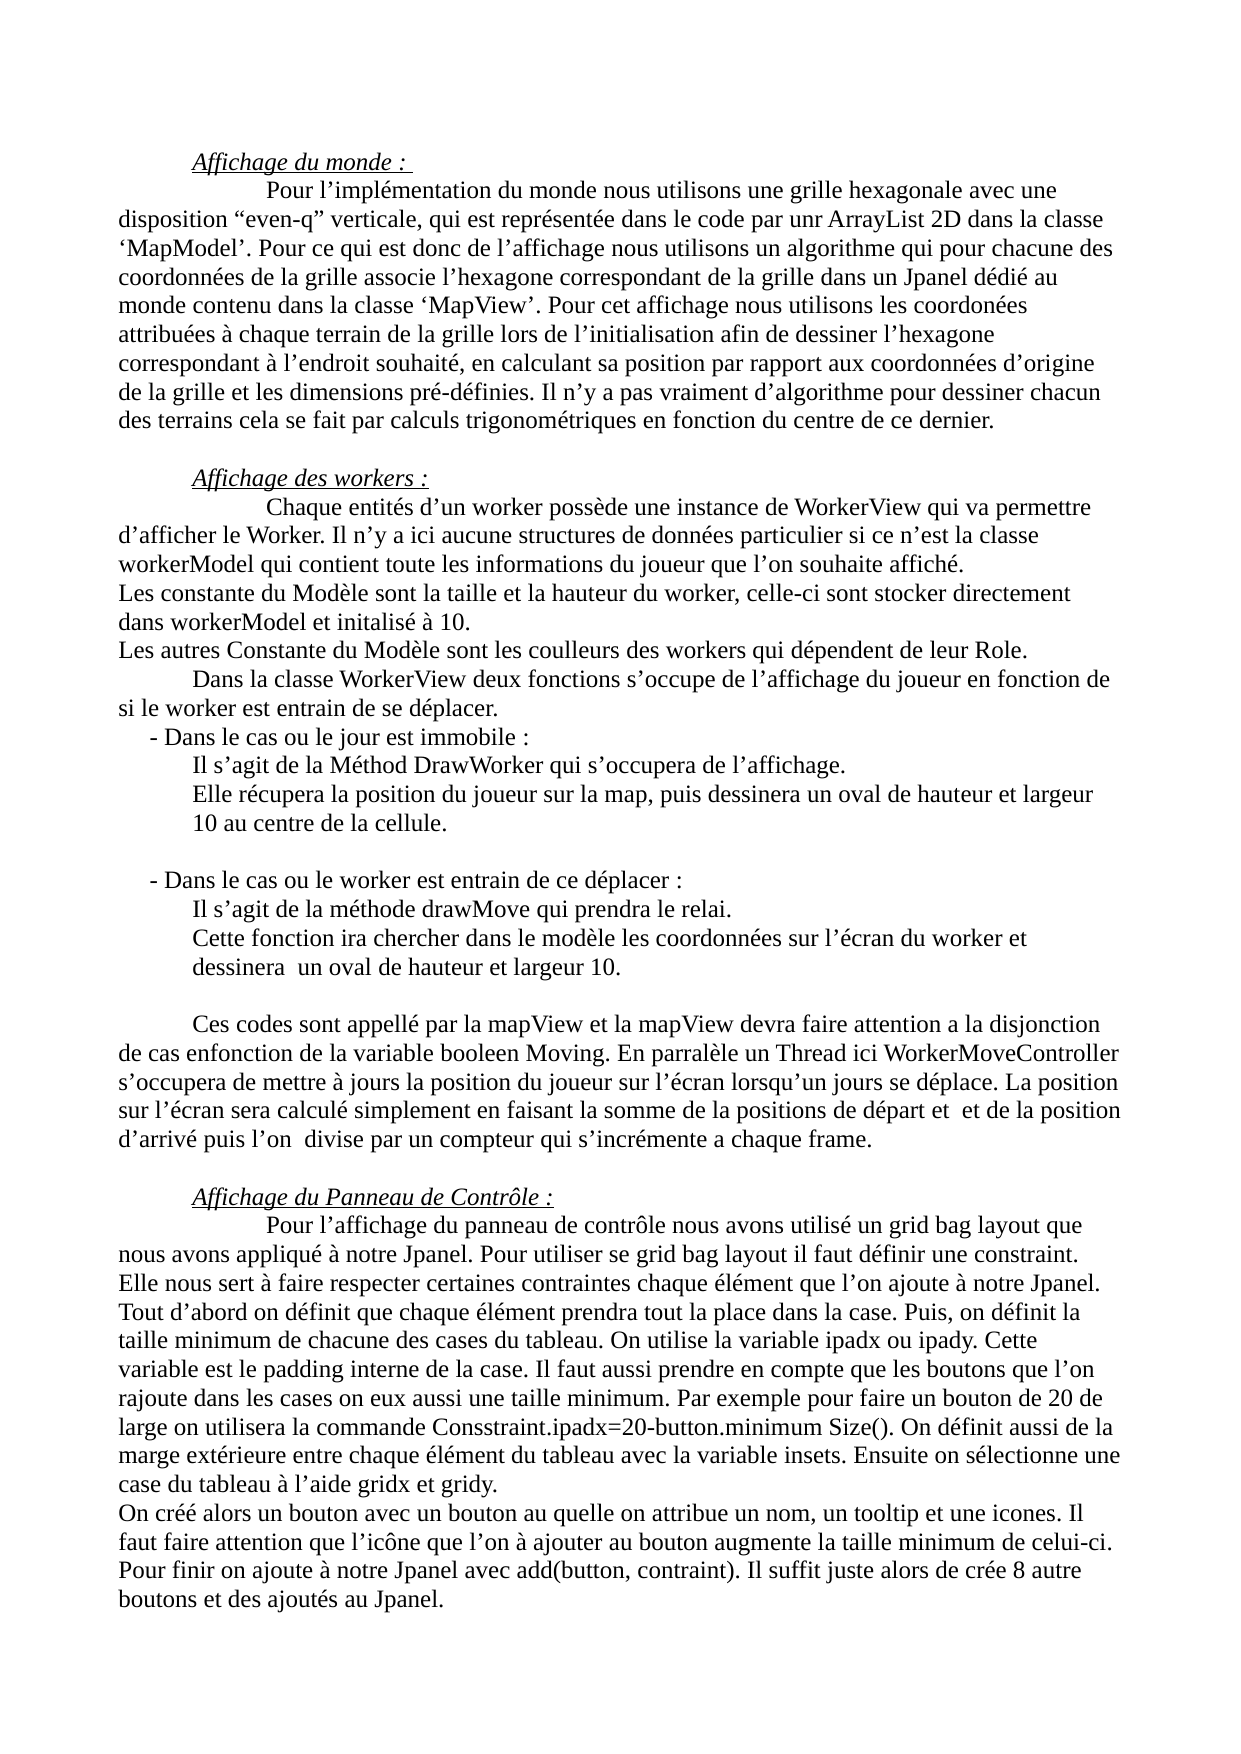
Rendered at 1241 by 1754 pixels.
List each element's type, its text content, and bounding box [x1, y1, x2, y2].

text Pour l’affichage du panneau de contrôle nous avons utilisé un grid bag layout que nous avons appliqué à notre Jpanel. Pour utiliser se grid bag layout il faut définir une constraint. Elle nous sert à faire respecter certaines contraintes chaque élément que l’on ajoute à notre Jpanel. [118, 1211, 1122, 1297]
text - Dans le cas ou le worker est entrain de ce déplacer : [118, 866, 1122, 894]
text Il s’agit de la méthode drawMove qui prendra le relai. [118, 894, 1122, 923]
text Les autres Constante du Modèle sont les coulleurs des workers qui dépendent de leur Role. [118, 636, 1122, 664]
text Elle récupera la position du joueur sur la map, puis dessinera un oval de hauteur et largeur 10 au centre de la cellule. [118, 779, 1122, 837]
text Pour l’implémentation du monde nous utilisons une grille hexagonale avec une disposition “even-q” verticale, qui est représentée dans le code par unr ArrayList 2D dans la classe ‘MapModel’. Pour ce qui est donc de l’affichage nous utilisons un algorithme qui pour chacune des coordonnées de la grille associe l’hexagone correspondant de la grille dans un Jpanel dédié au monde contenu dans la classe ‘MapView’. Pour cet affichage nous utilisons les coordonées attribuées à chaque terrain de la grille lors de l’initialisation afin de dessiner l’hexagone correspondant à l’endroit souhaité, en calculant sa position par rapport aux coordonnées d’origine de la grille et les dimensions pré-définies. Il n’y a pas vraiment d’algorithme pour dessiner chacun des terrains cela se fait par calculs trigonométriques en fonction du centre de ce dernier. [118, 176, 1122, 434]
text Affichage du monde : [118, 147, 1122, 176]
text Affichage des workers : [118, 463, 1122, 492]
text Il s’agit de la Méthod DrawWorker qui s’occupera de l’affichage. [118, 751, 1122, 779]
text Cette fonction ira chercher dans le modèle les coordonnées sur l’écran du worker et dessinera un oval de hauteur et largeur 10. [118, 923, 1122, 981]
text Dans la classe WorkerView deux fonctions s’occupe de l’affichage du joueur en fonction de si le worker est entrain de se déplacer. [118, 664, 1122, 722]
text Tout d’abord on définit que chaque élément prendra tout la place dans la case. Puis, on définit la taille minimum de chacune des cases du tableau. On utilise la variable ipadx ou ipady. Cette variable est le padding interne de la case. Il faut aussi prendre en compte que les boutons que l’on rajoute dans les cases on eux aussi une taille minimum. Par exemple pour faire un bouton de 20 de large on utilisera la commande Consstraint.ipadx=20-button.minimum Size(). On définit aussi de la marge extérieure entre chaque élément du tableau avec la variable insets. Ensuite on sélectionne une case du tableau à l’aide gridx et gridy. [118, 1297, 1122, 1498]
text Chaque entités d’un worker possède une instance de WorkerView qui va permettre d’afficher le Worker. Il n’y a ici aucune structures de données particulier si ce n’est la classe workerModel qui contient toute les informations du joueur que l’on souhaite affiché. [118, 492, 1122, 578]
text On créé alors un bouton avec un bouton au quelle on attribue un nom, un tooltip et une icones. Il faut faire attention que l’icône que l’on à ajouter au bouton augmente la taille minimum de celui-ci. Pour finir on ajoute à notre Jpanel avec add(button, contraint). Il suffit juste alors de crée 8 autre boutons et des ajoutés au Jpanel. [118, 1498, 1122, 1613]
text Les constante du Modèle sont la taille et la hauteur du worker, celle-ci sont stocker directement dans workerModel et initalisé à 10. [118, 578, 1122, 636]
text Affichage du Panneau de Contrôle : [118, 1182, 1122, 1211]
text Ces codes sont appellé par la mapView et la mapView devra faire attention a la disjonction de cas enfonction de la variable booleen Moving. En parralèle un Thread ici WorkerMoveController s’occupera de mettre à jours la position du joueur sur l’écran lorsqu’un jours se déplace. La position sur l’écran sera calculé simplement en faisant la somme de la positions de départ et et de la position d’arrivé puis l’on divise par un compteur qui s’incrémente a chaque frame. [118, 1009, 1122, 1153]
text - Dans le cas ou le jour est immobile : [118, 722, 1122, 751]
